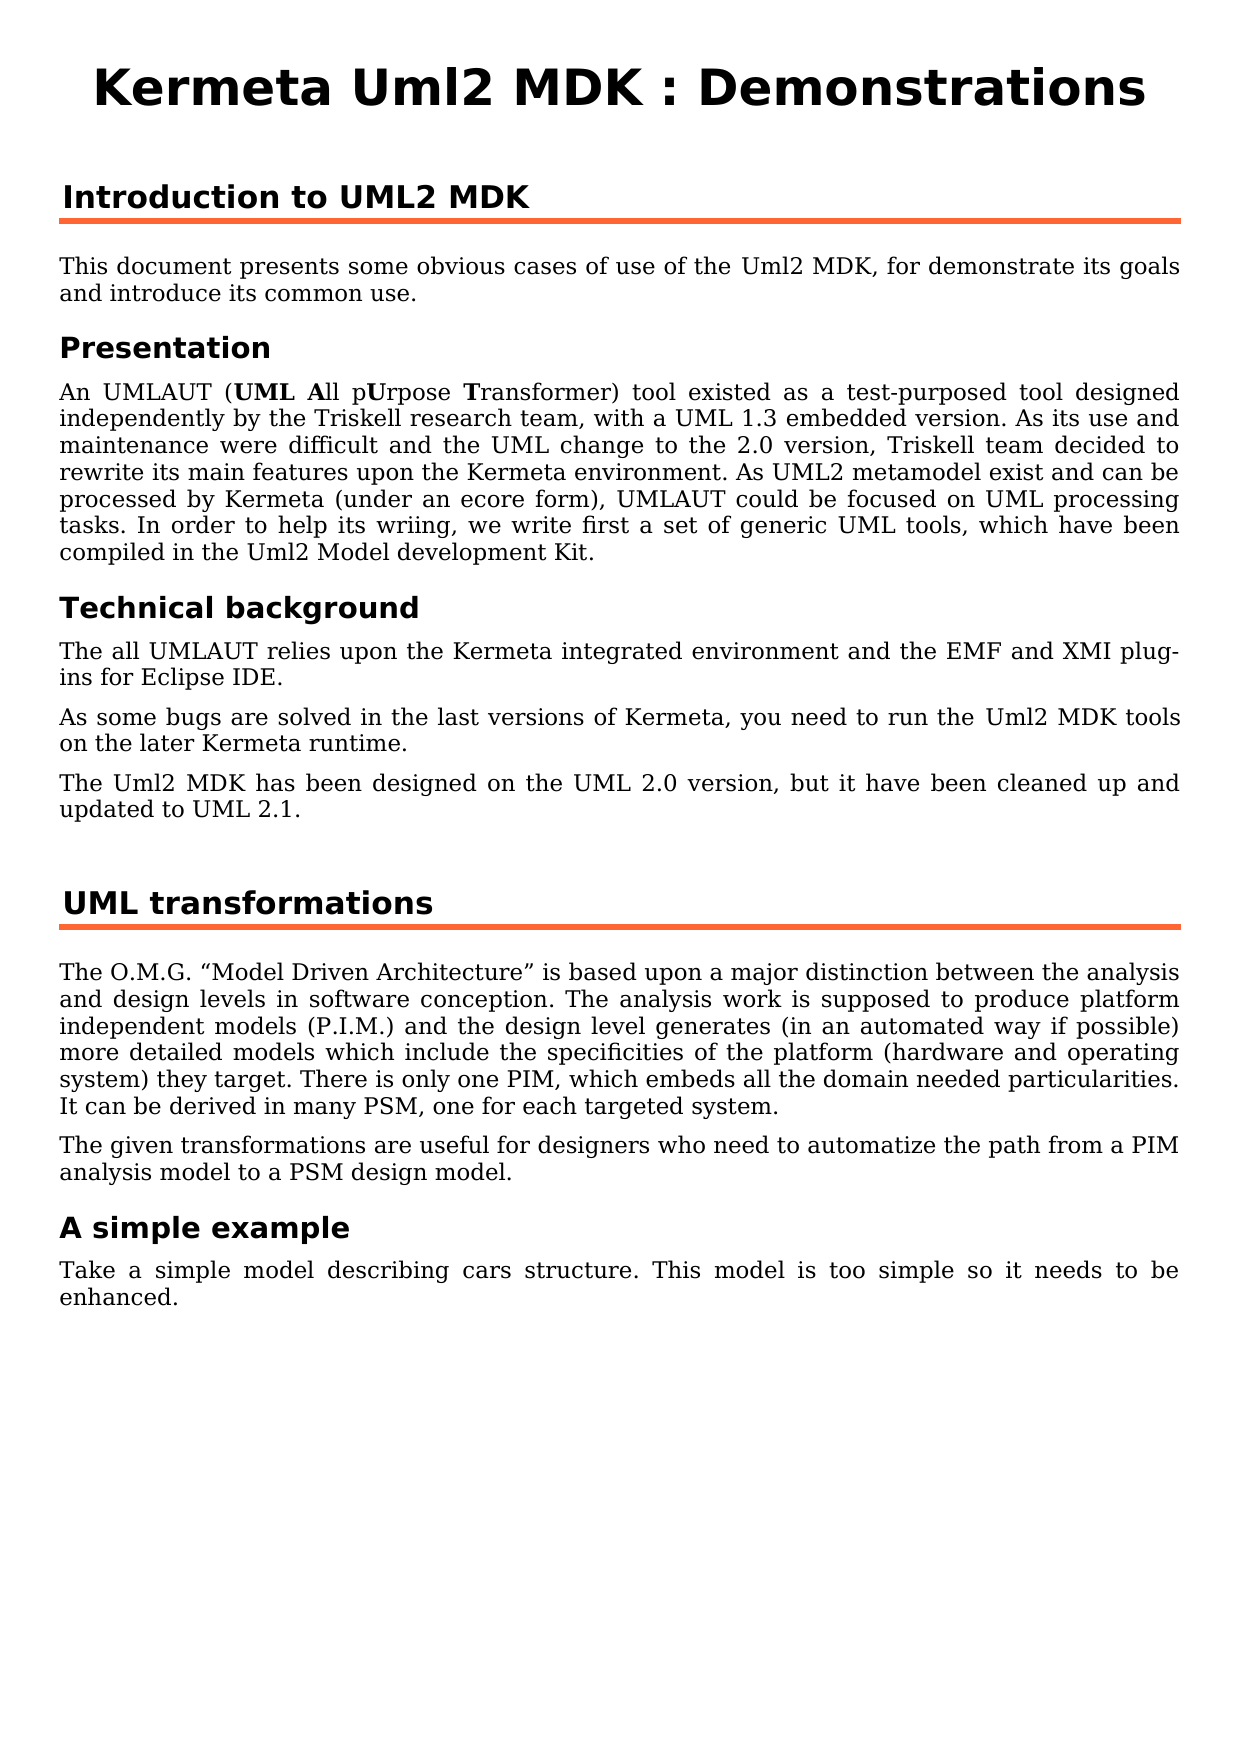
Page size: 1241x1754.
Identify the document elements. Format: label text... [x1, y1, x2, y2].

subtitle Introduction to UML2 MDK [59, 176, 1181, 218]
text The O.M.G. “Model Driven Architecture” is based upon a major distinction between the analysis and design levels in software conception. The analysis work is supposed to produce platform independent models (P.I.M.) and the design level generates (in an automated way if possible) more detailed models which include the specificities of the platform (hardware and operating system) they target. There is only one PIM, which embeds all the domain needed particularities. It can be derived in many PSM, one for each targeted system. [59, 959, 1181, 1120]
text As some bugs are solved in the last versions of Kermeta, you need to run the Uml2 MDK tools on the later Kermeta runtime. [59, 704, 1181, 757]
subtitle UML transformations [59, 882, 1181, 924]
text The Uml2 MDK has been designed on the UML 2.0 version, but it have been cleaned up and updated to UML 2.1. [59, 770, 1181, 823]
text This document presents some obvious cases of use of the Uml2 MDK, for demonstrate its goals and introduce its common use. [59, 253, 1181, 307]
text Take a simple model describing cars structure. This model is too simple so it needs to be enhanced. [59, 1258, 1181, 1311]
subtitle A simple example [59, 1211, 1181, 1245]
text The given transformations are useful for designers who need to automatize the path from a PIM analysis model to a PSM design model. [59, 1132, 1181, 1186]
subtitle Technical background [59, 591, 1181, 625]
subtitle Presentation [59, 332, 1181, 366]
text An UMLAUT (UML All pUrpose Transformer) tool existed as a test-purposed tool designed independently by the Triskell research team, with a UML 1.3 embedded version. As its use and maintenance were difficult and the UML change to the 2.0 version, Triskell team decided to rewrite its main features upon the Kermeta environment. As UML2 metamodel exist and can be processed by Kermeta (under an ecore form), UMLAUT could be focused on UML processing tasks. In order to help its wriing, we write first a set of generic UML tools, which have been compiled in the Uml2 Model development Kit. [59, 378, 1181, 566]
text The all UMLAUT relies upon the Kermeta integrated environment and the EMF and XMI plug-ins for Eclipse IDE. [59, 638, 1181, 691]
subtitle Kermeta Uml2 MDK : Demonstrations [59, 59, 1181, 117]
